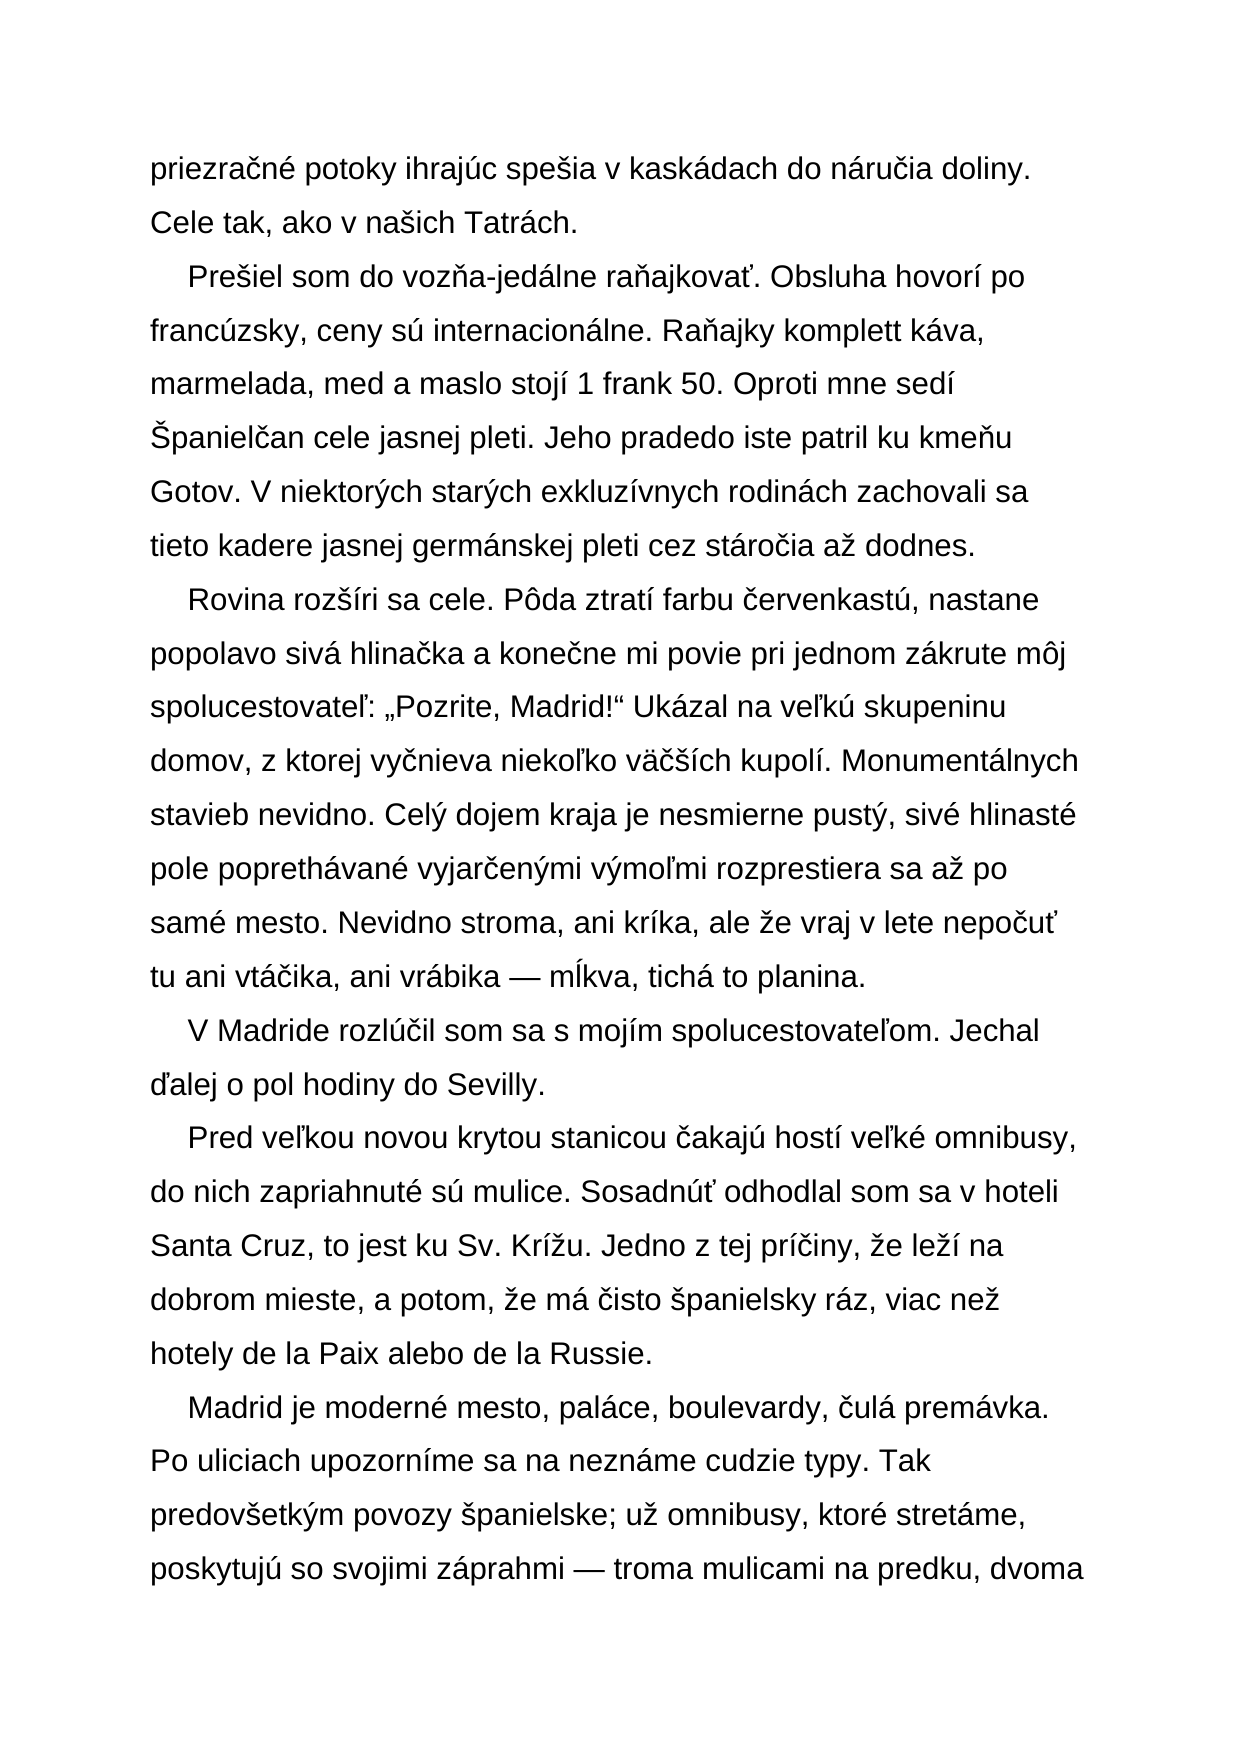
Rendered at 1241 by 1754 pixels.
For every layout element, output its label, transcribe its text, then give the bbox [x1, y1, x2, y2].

text Pred veľkou novou krytou stanicou čakajú hostí veľké omnibusy, do nich zapriahnuté sú mulice. Sosadnúť odhodlal som sa v hoteli Santa Cruz, to jest ku Sv. Krížu. Jedno z tej príčiny, že leží na dobrom mieste, a potom, že má čisto španielsky ráz, viac než hotely de la Paix alebo de la Russie. [150, 1119, 1091, 1371]
text V Madride rozlúčil som sa s mojím spolucestovateľom. Jechal ďalej o pol hodiny do Sevilly. [150, 1012, 1091, 1101]
text Rovina rozšíri sa cele. Pôda ztratí farbu červenkastú, nastane popolavo sivá hlinačka a konečne mi povie pri jednom zákrute môj spolucestovateľ: „Pozrite, Madrid!“ Ukázal na veľkú skupeninu domov, z ktorej vyčnieva niekoľko väčších kupolí. Monumentálnych stavieb nevidno. Celý dojem kraja je nesmierne pustý, sivé hlinasté pole poprethávané vyjarčenými výmoľmi rozprestiera sa až po samé mesto. Nevidno stroma, ani kríka, ale že vraj v lete nepočuť tu ani vtáčika, ani vrábika — mĺkva, tichá to planina. [150, 581, 1091, 994]
text Prešiel som do vozňa-jedálne raňajkovať. Obsluha hovorí po francúzsky, ceny sú internacionálne. Raňajky komplett káva, marmelada, med a maslo stojí 1 frank 50. Oproti mne sedí Španielčan cele jasnej pleti. Jeho pradedo iste patril ku kmeňu Gotov. V nie­ktorých starých exkluzívnych rodinách zachovali sa tieto kadere jasnej germánskej pleti cez stáročia až dodnes. [150, 258, 1091, 563]
text Madrid je moderné mesto, paláce, boulevardy, čulá premávka. Po uliciach upozorníme sa na neznáme cudzie typy. Tak predovšetkým povozy španielske; už omnibusy, ktoré stretáme, posky­tujú so svojimi záprahmi — troma mulicami na predku, dvoma [150, 1389, 1091, 1586]
text priezračné potoky ihrajúc spešia v kaskádach do náručia doliny. Cele tak, ako v našich Tatrách. [150, 150, 1091, 240]
